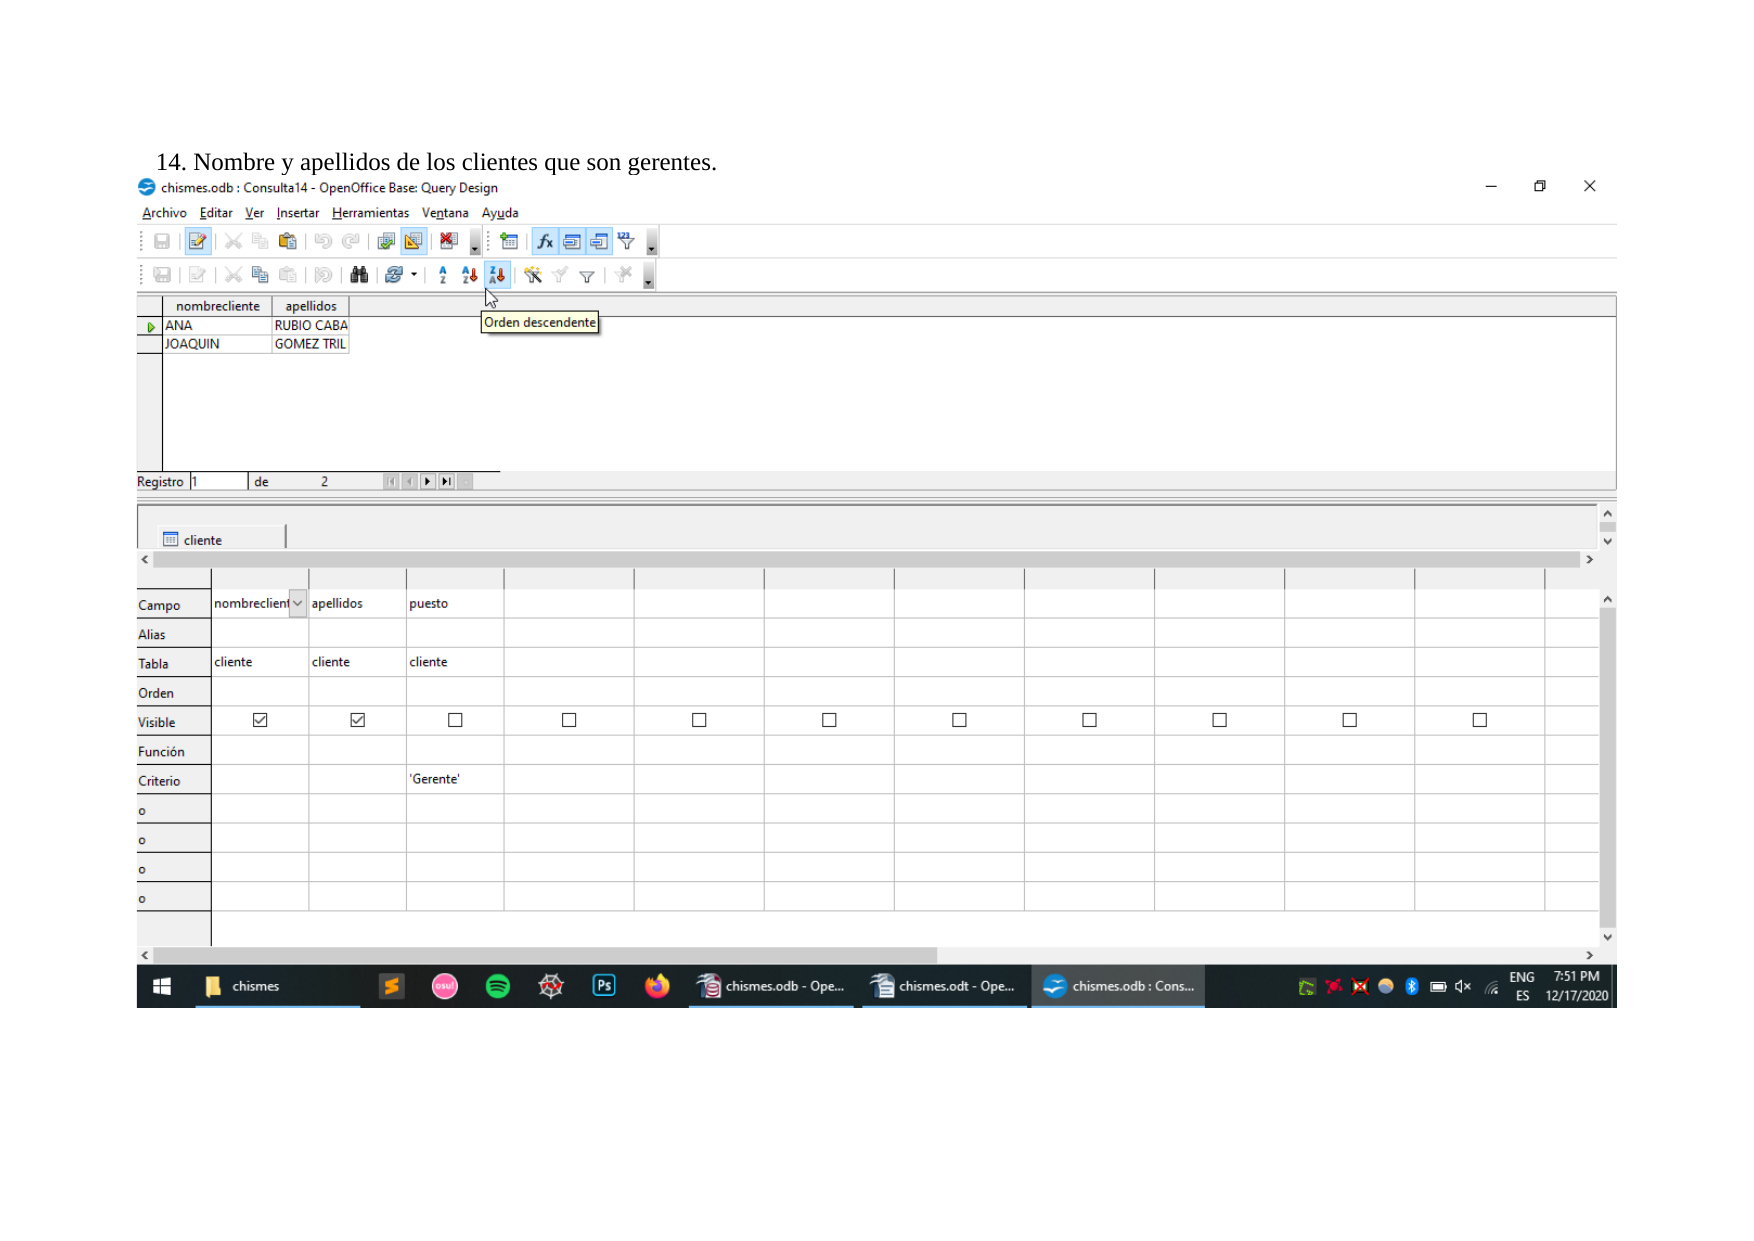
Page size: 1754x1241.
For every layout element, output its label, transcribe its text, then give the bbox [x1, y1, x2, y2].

list Nombre y apellidos de los clientes que son gerentes. [156, 147, 1636, 176]
picture [136, 175, 1617, 1008]
